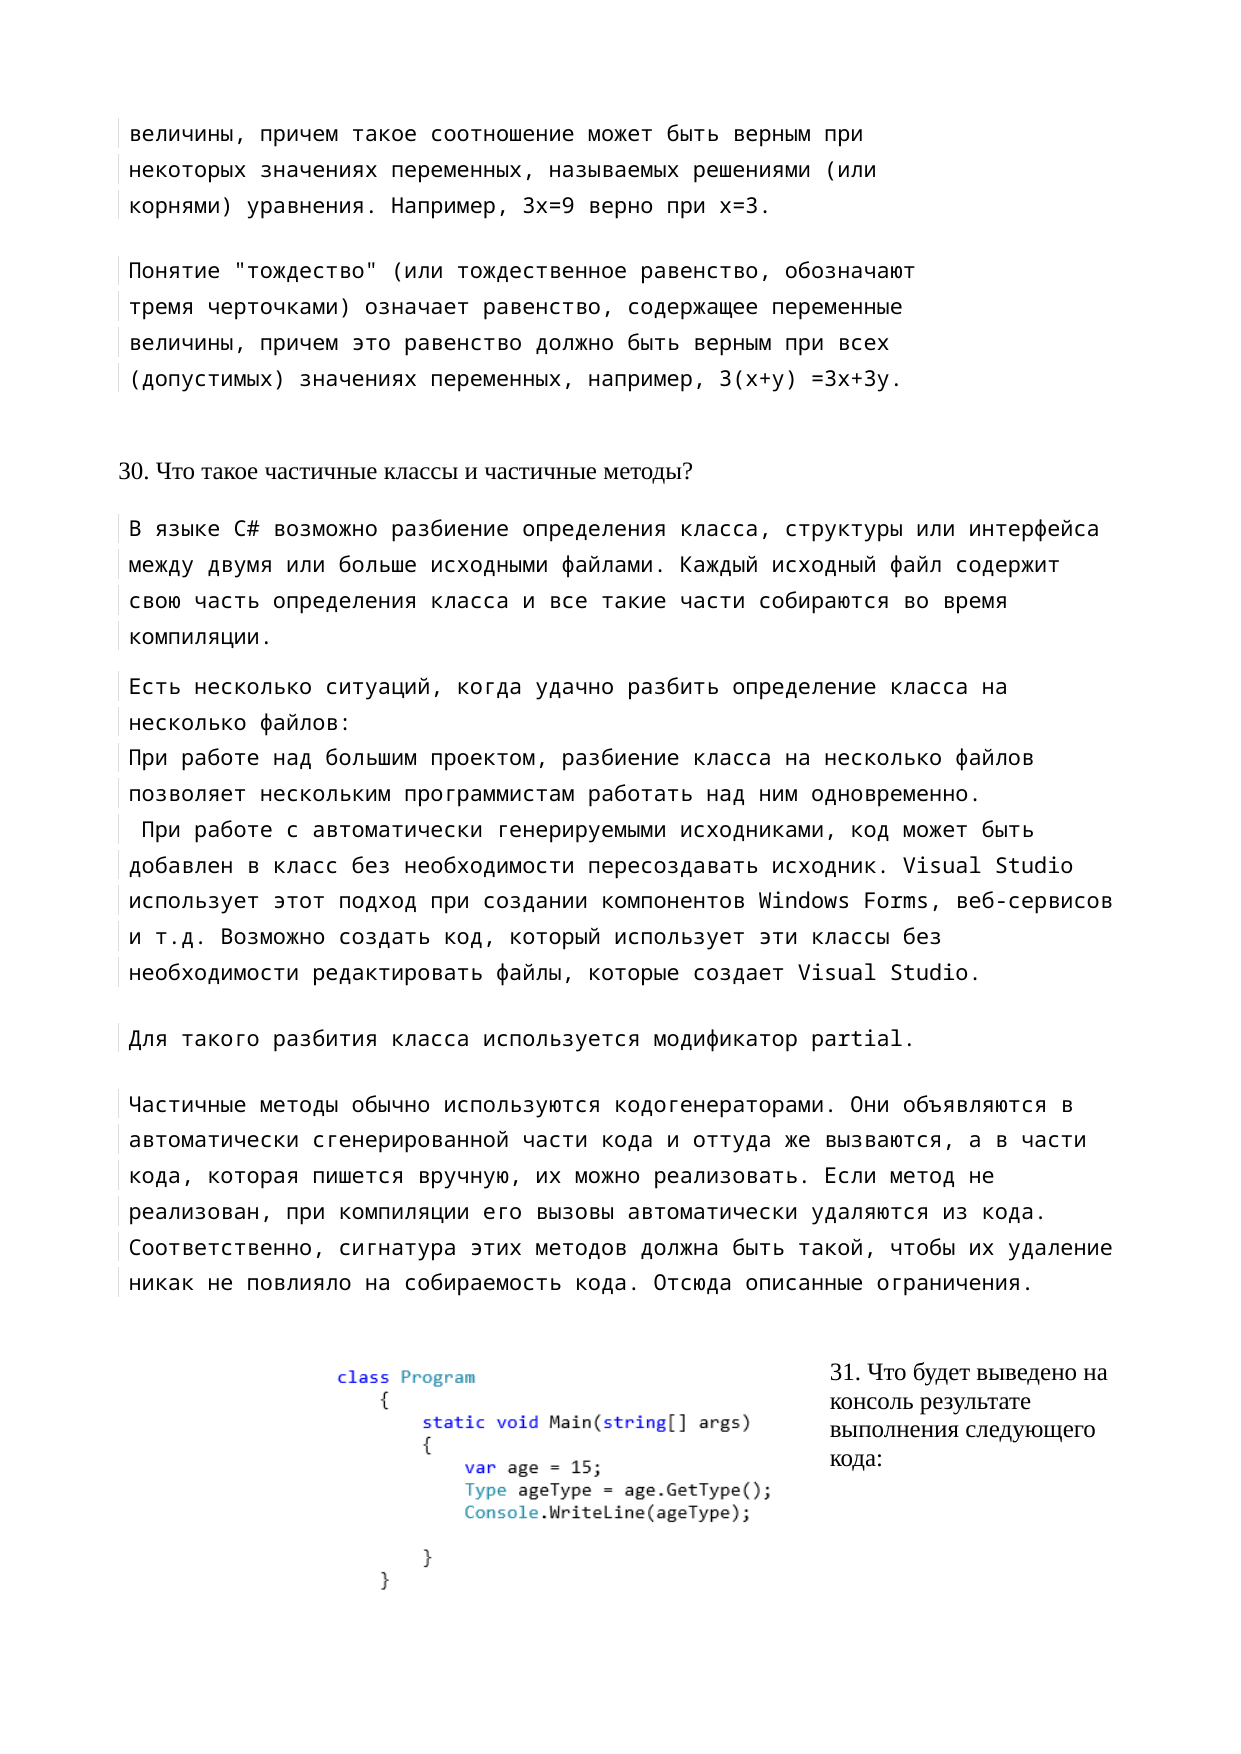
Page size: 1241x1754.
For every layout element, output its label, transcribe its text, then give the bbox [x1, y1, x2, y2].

list величины, причем это равенство должно быть верным при всех [119, 327, 1122, 357]
list Частичные методы обычно используются кодогенераторами. Они объявляются в автоматически сгенерированной части кода и оттуда же вызваются, а в части кода, которая пишется вручную, их можно реализовать. Если метод не реализован, при компиляции его вызовы автоматически удаляются из кода. Соответственно, сигнатура этих методов должна быть такой, чтобы их удаление никак не повлияло на собираемость кода. Отсюда описанные ограничения. [118, 1089, 1122, 1297]
list некоторых значениях переменных, называемых решениями (или [119, 154, 1122, 184]
text [118, 1357, 310, 1472]
picture [310, 1348, 830, 1601]
list При работе с автоматически генерируемыми исходниками, код может быть добавлен в класс без необходимости пересоздавать исходник. Visual Studio использует этот подход при создании компонентов Windows Forms, веб-сервисов и т.д. Возможно создать код, который использует эти классы без необходимости редактировать файлы, которые создает Visual Studio. [118, 814, 1122, 987]
text 31. Что будет выведено на консоль результате выполнения следующего кода: [830, 1357, 1122, 1472]
list корнями) уравнения. Например, 3х=9 верно при х=3. [118, 189, 1122, 219]
text В языке C# возможно разбиение определения класса, структуры или интерфейса между двумя или больше исходными файлами. Каждый исходный файл содержит свою часть определения класса и все такие части собираются во время компиляции. [118, 513, 1122, 650]
list Для такого разбития класса используется модификатор partial. [119, 1023, 1122, 1052]
list величины, причем такое соотношение может быть верным при [119, 118, 1122, 148]
list Есть несколько ситуаций, когда удачно разбить определение класса на несколько файлов: [118, 671, 1122, 736]
list (допустимых) значениях переменных, например, 3(х+у) =3х+3у. [119, 363, 1122, 392]
list При работе над большим проектом, разбиение класса на несколько файлов позволяет нескольким программистам работать над ним одновременно. [118, 742, 1122, 808]
text 30. Что такое частичные классы и частичные методы? [118, 456, 1122, 485]
list Понятие "тождество" (или тождественное равенство, обозначают [119, 256, 1122, 285]
list тремя черточками) означает равенство, содержащее переменные [119, 291, 1122, 321]
